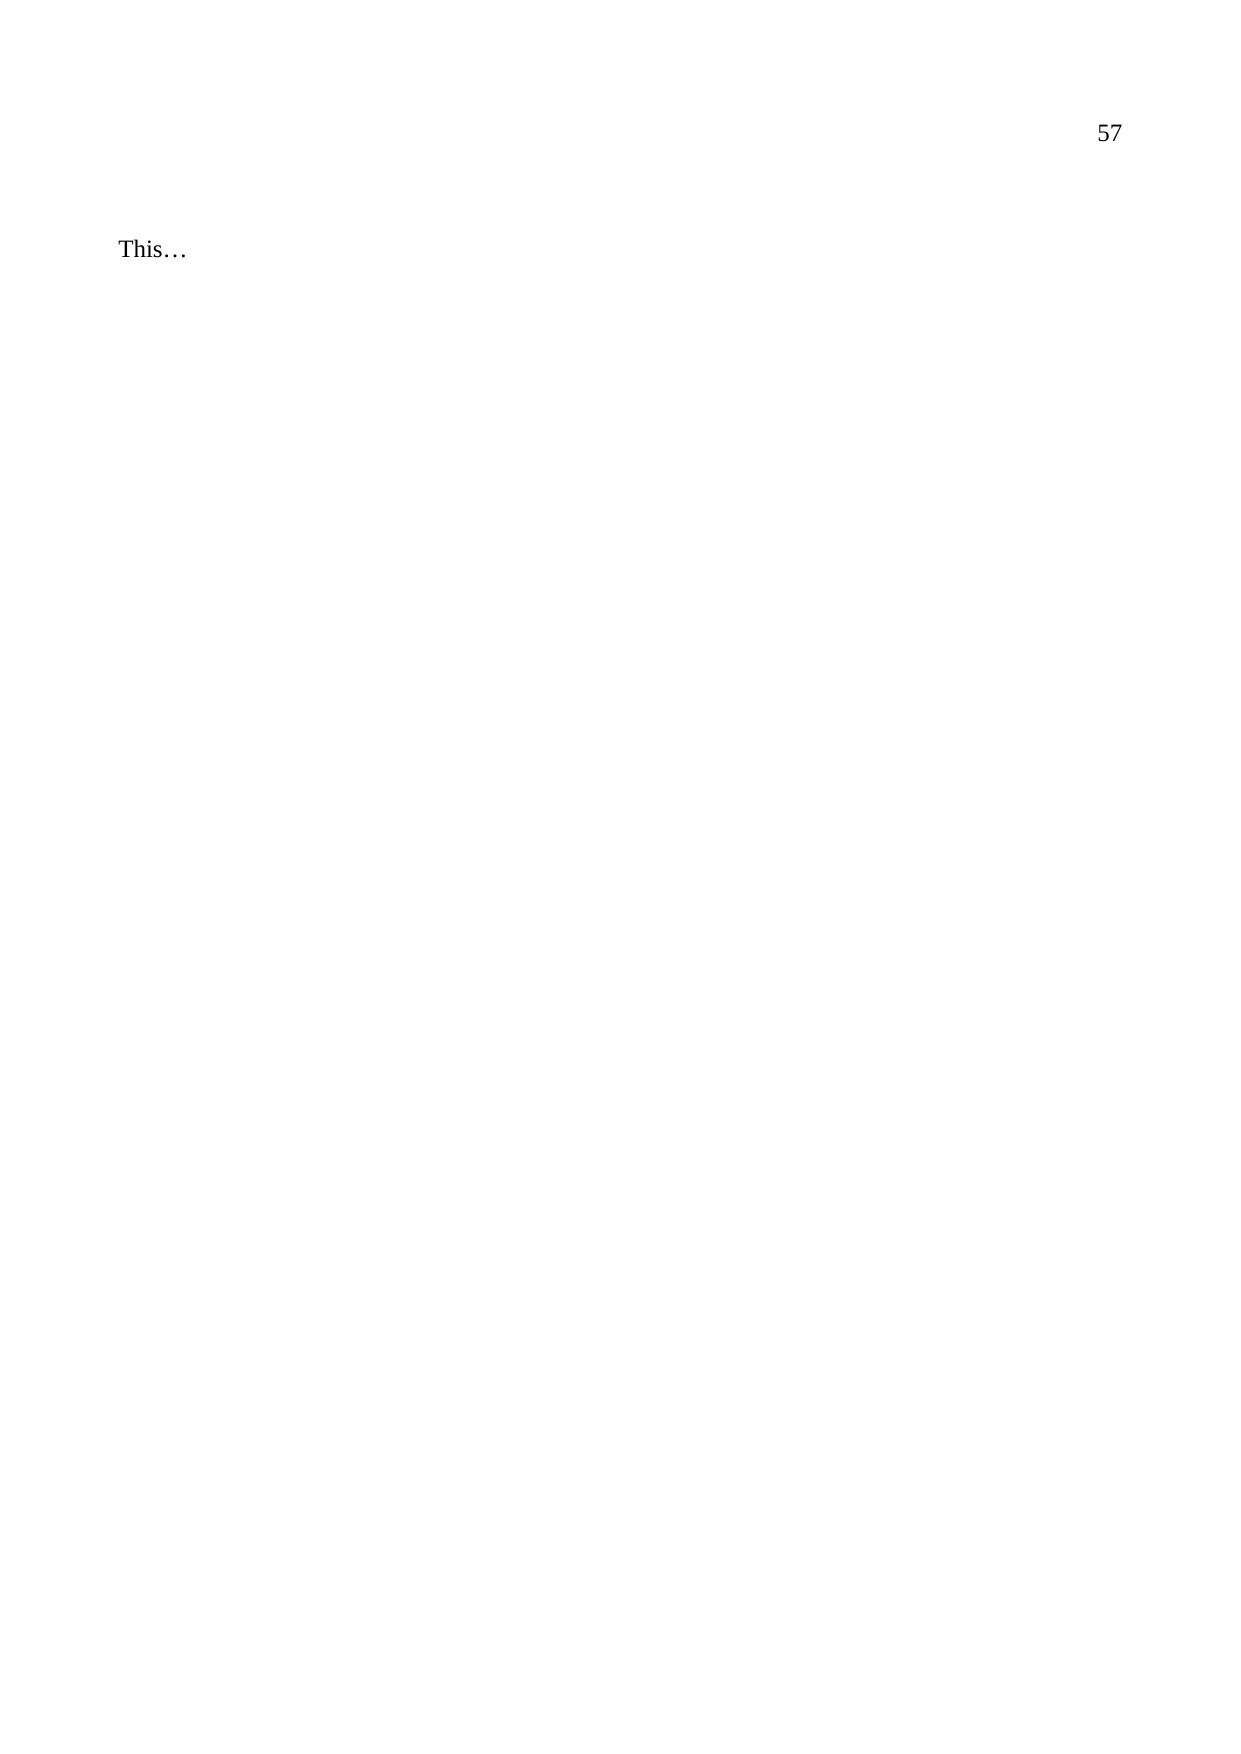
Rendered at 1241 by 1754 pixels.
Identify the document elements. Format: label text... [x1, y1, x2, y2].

text This… [118, 234, 1122, 263]
